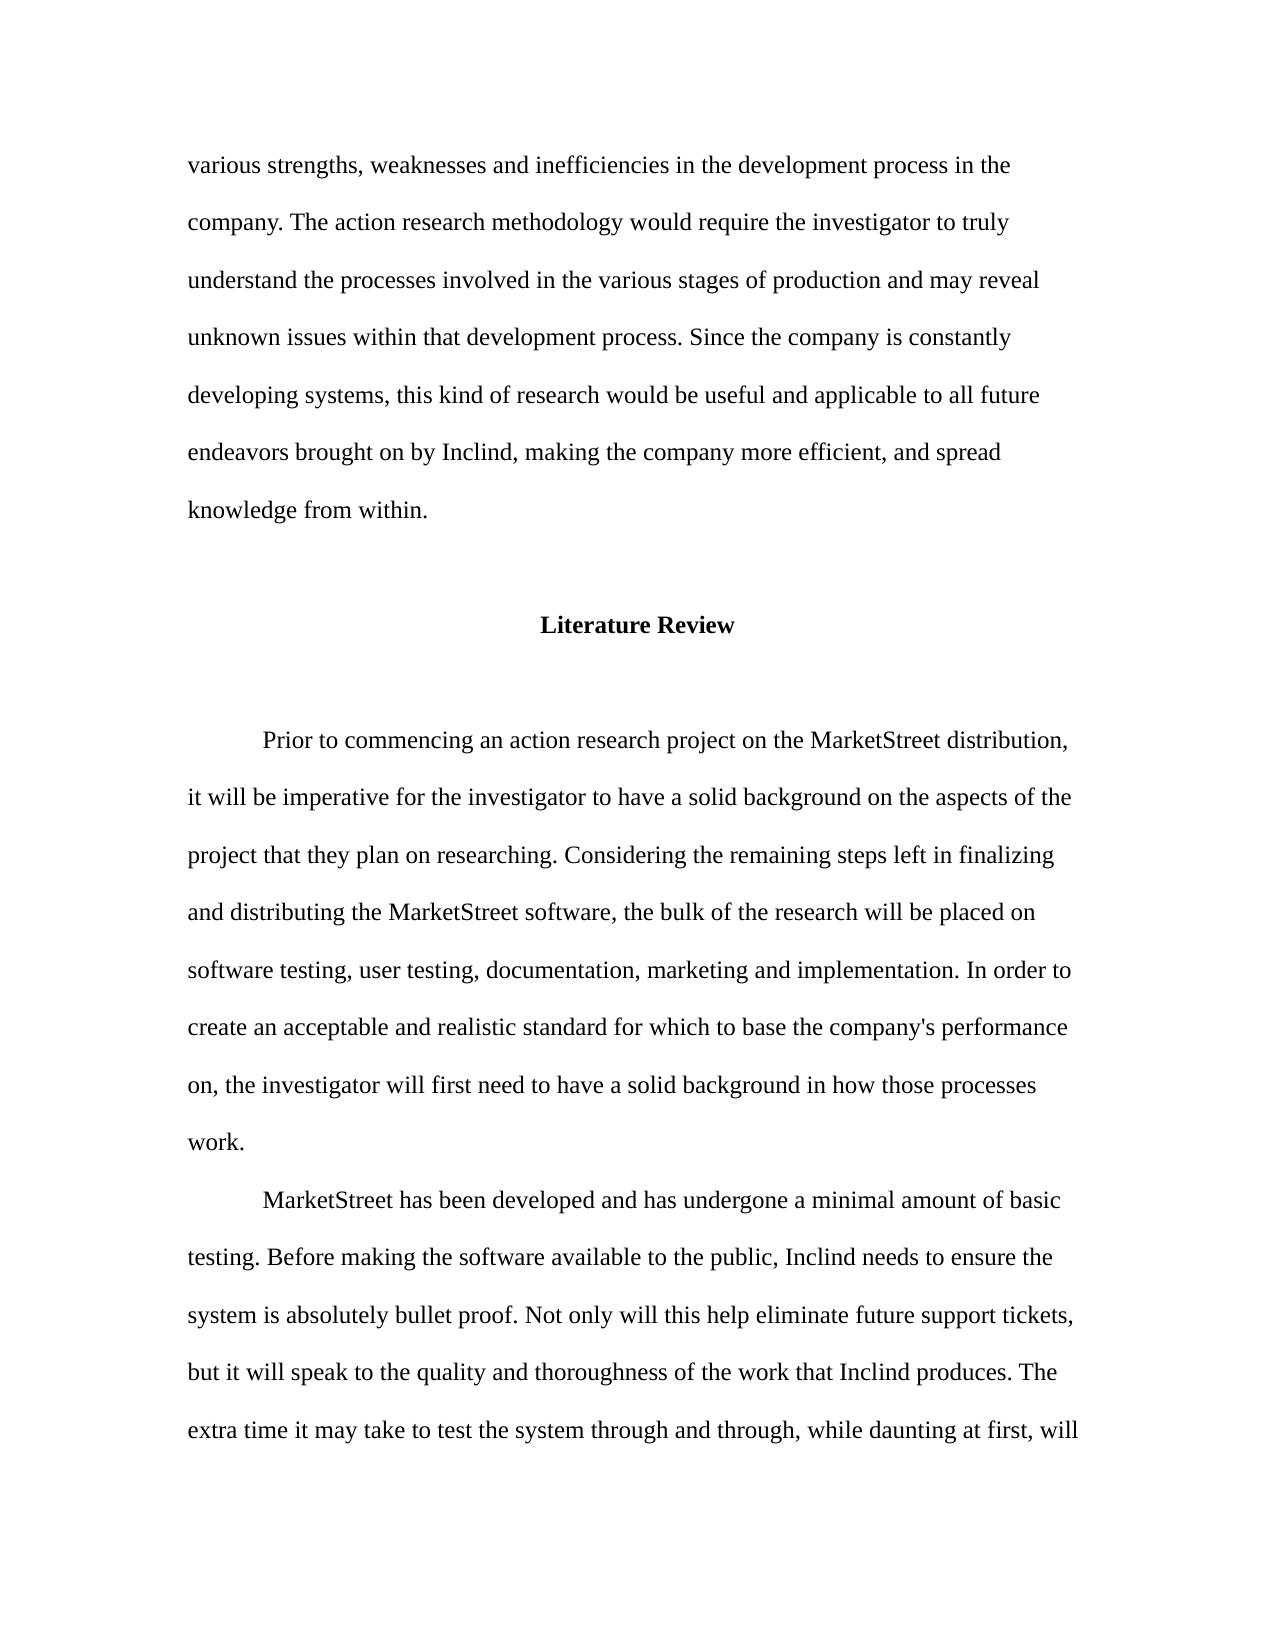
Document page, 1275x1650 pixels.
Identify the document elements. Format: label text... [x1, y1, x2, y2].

text Literature Review [187, 610, 1087, 639]
text MarketStreet has been developed and has undergone a minimal amount of basic testing. Before making the software available to the public, Inclind needs to ensure the system is absolutely bullet proof. Not only will this help eliminate future support tickets, but it will speak to the quality and thoroughness of the work that Inclind produces. The extra time it may take to test the system through and through, while daunting at first, will [187, 1185, 1087, 1444]
text various strengths, weaknesses and inefficiencies in the development process in the company. The action research methodology would require the investigator to truly understand the processes involved in the various stages of production and may reveal unknown issues within that development process. Since the company is constantly developing systems, this kind of research would be useful and applicable to all future endeavors brought on by Inclind, making the company more efficient, and spread knowledge from within. [187, 150, 1087, 524]
text Prior to commencing an action research project on the MarketStreet distribution, it will be imperative for the investigator to have a solid background on the aspects of the project that they plan on researching. Considering the remaining steps left in finalizing and distributing the MarketStreet software, the bulk of the research will be placed on software testing, user testing, documentation, marketing and implementation. In order to create an acceptable and realistic standard for which to base the company's performance on, the investigator will first need to have a solid background in how those processes work. [187, 725, 1087, 1156]
